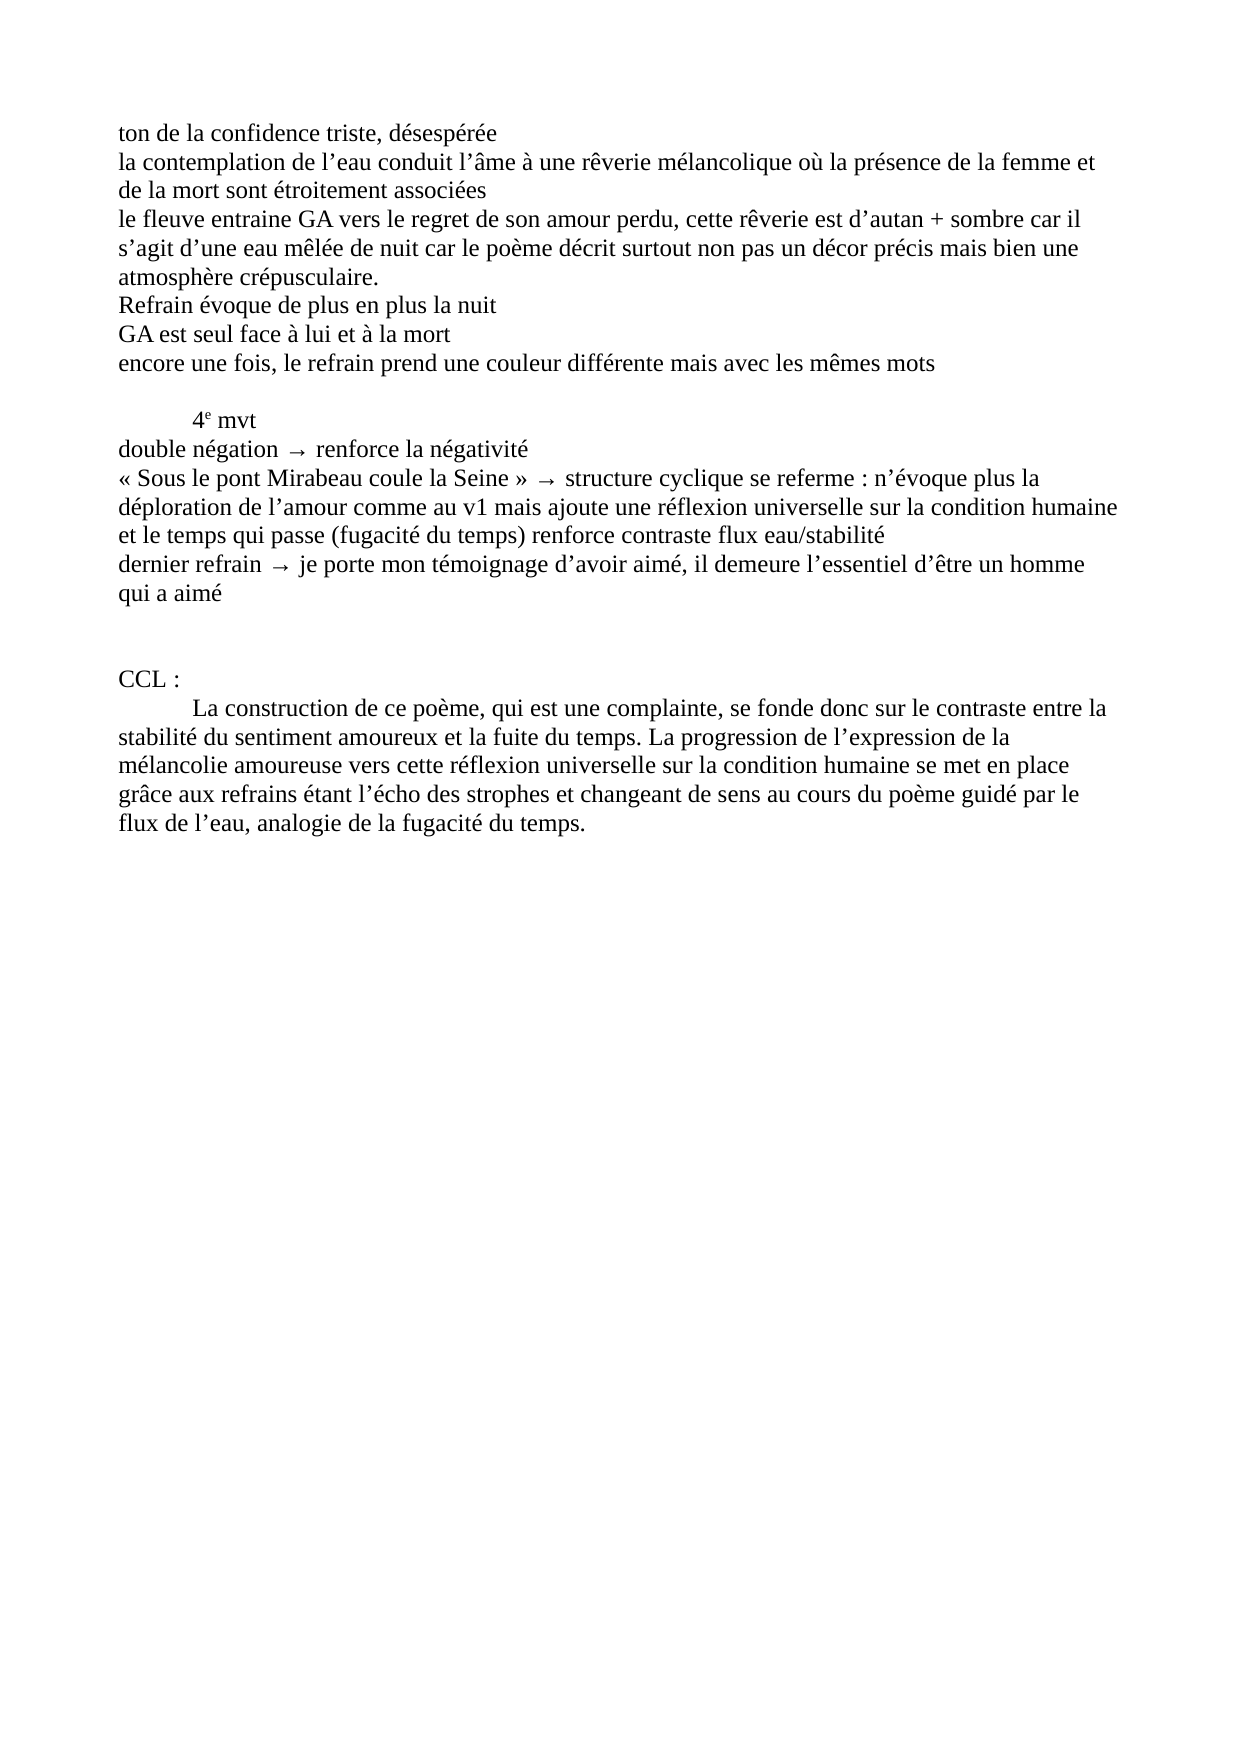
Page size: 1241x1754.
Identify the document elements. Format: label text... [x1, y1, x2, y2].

text GA est seul face à lui et à la mort [118, 319, 1122, 348]
text « Sous le pont Mirabeau coule la Seine » → structure cyclique se referme : n’évoque plus la déploration de l’amour comme au v1 mais ajoute une réflexion universelle sur la condition humaine et le temps qui passe (fugacité du temps) renforce contraste flux eau/stabilité [118, 463, 1122, 549]
text le fleuve entraine GA vers le regret de son amour perdu, cette rêverie est d’autan + sombre car il s’agit d’une eau mêlée de nuit car le poème décrit surtout non pas un décor précis mais bien une atmosphère crépusculaire. [118, 204, 1122, 291]
text 4e mvt [118, 406, 1122, 434]
text dernier refrain → je porte mon témoignage d’avoir aimé, il demeure l’essentiel d’être un homme qui a aimé [118, 549, 1122, 607]
text Refrain évoque de plus en plus la nuit [118, 291, 1122, 319]
text double négation → renforce la négativité [118, 434, 1122, 463]
text La construction de ce poème, qui est une complainte, se fonde donc sur le contraste entre la stabilité du sentiment amoureux et la fuite du temps. La progression de l’expression de la mélancolie amoureuse vers cette réflexion universelle sur la condition humaine se met en place grâce aux refrains étant l’écho des strophes et changeant de sens au cours du poème guidé par le flux de l’eau, analogie de la fugacité du temps. [118, 693, 1122, 837]
text encore une fois, le refrain prend une couleur différente mais avec les mêmes mots [118, 348, 1122, 377]
text CCL : [118, 664, 1122, 693]
text ton de la confidence triste, désespérée [118, 118, 1122, 147]
text la contemplation de l’eau conduit l’âme à une rêverie mélancolique où la présence de la femme et de la mort sont étroitement associées [118, 147, 1122, 204]
